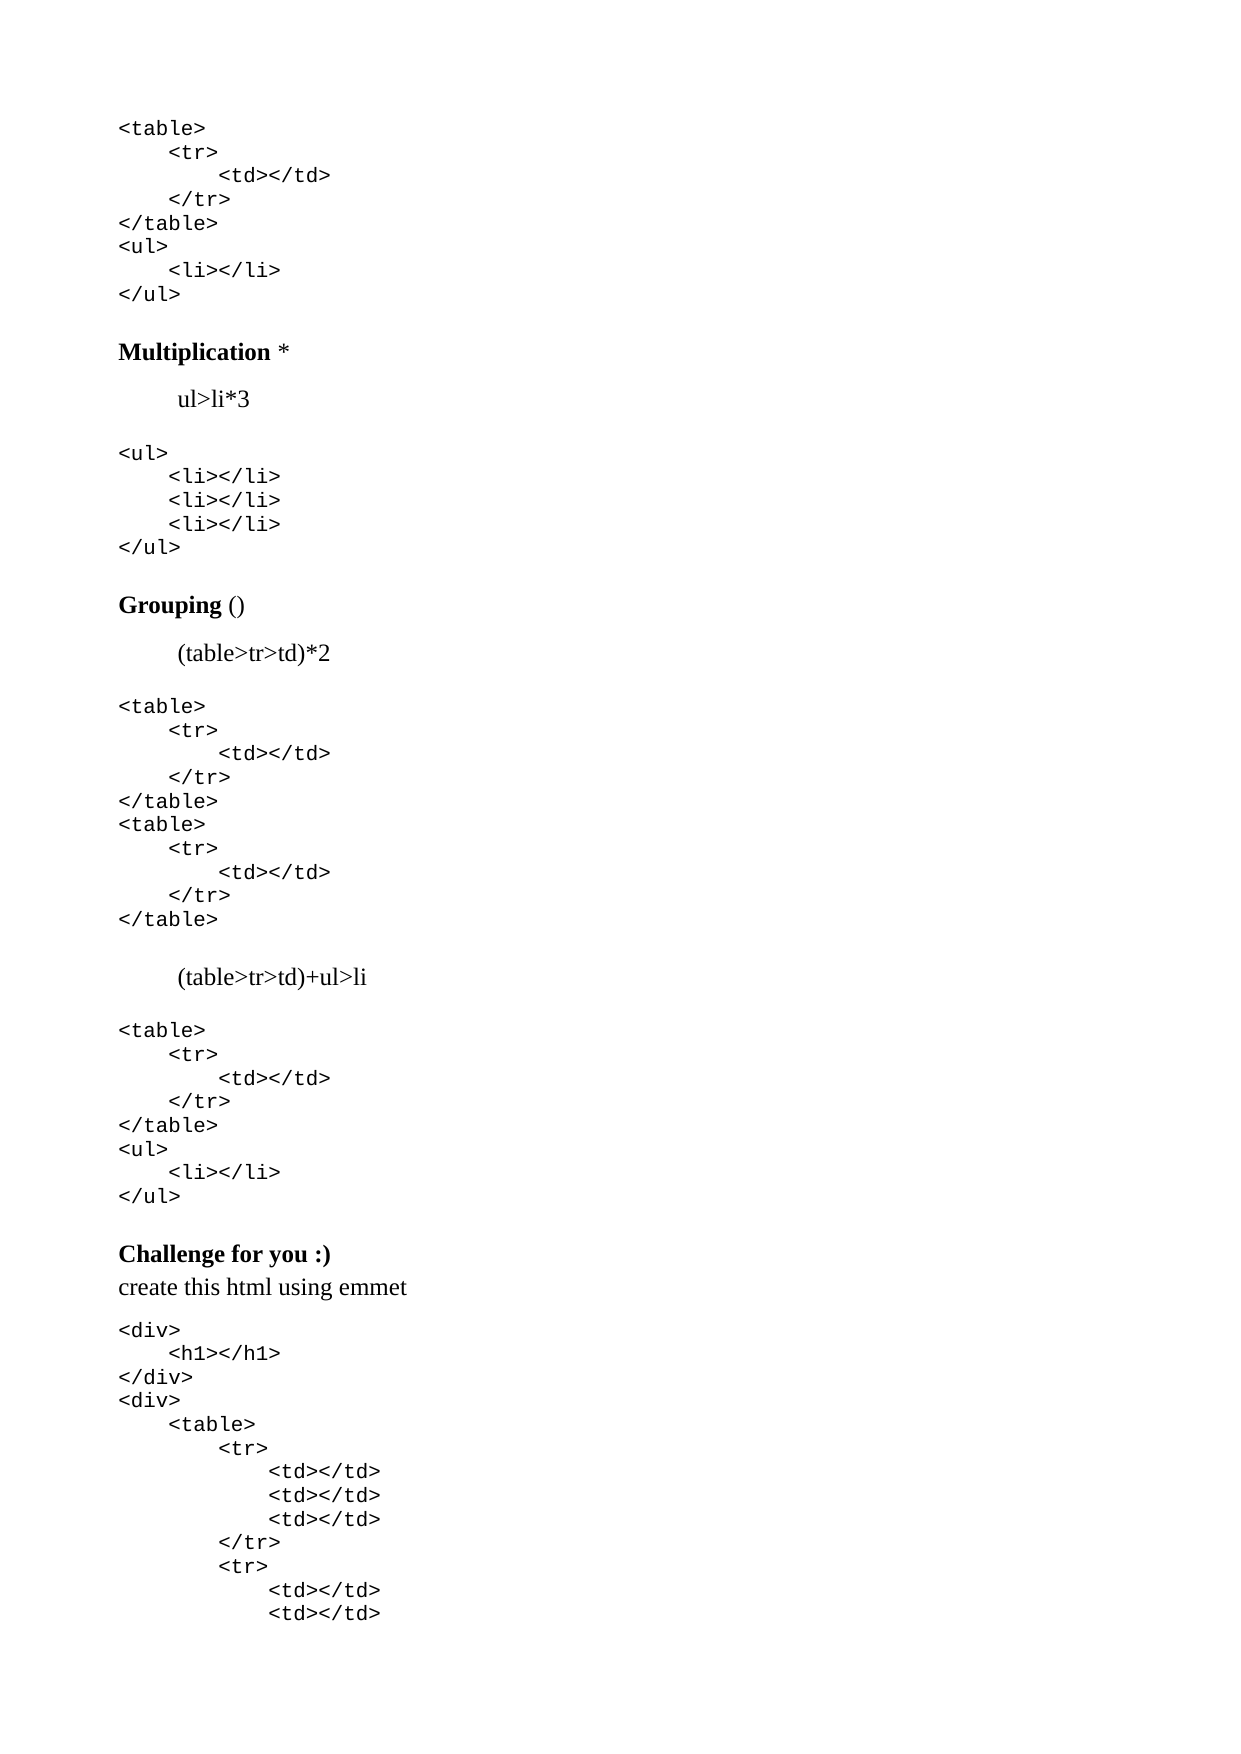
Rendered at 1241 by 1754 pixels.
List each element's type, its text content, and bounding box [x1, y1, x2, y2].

text <div> [118, 1391, 1122, 1414]
text </tr> [118, 1091, 1122, 1115]
text </ul> [118, 284, 1122, 307]
text </ul> [118, 1186, 1122, 1209]
text <tr> [118, 1044, 1122, 1068]
text </ul> [118, 537, 1122, 561]
text <li></li> [118, 513, 1122, 537]
text (table>tr>td)+ul>li [177, 962, 1063, 991]
text <li></li> [118, 490, 1122, 513]
text </table> [118, 791, 1122, 814]
text <td></td> [118, 1509, 1122, 1532]
text </table> [118, 1115, 1122, 1138]
text <td></td> [118, 1580, 1122, 1603]
text <li></li> [118, 1162, 1122, 1186]
text <table> [118, 118, 1122, 142]
text <ul> [118, 443, 1122, 466]
text </table> [118, 213, 1122, 236]
text <td></td> [118, 1485, 1122, 1509]
text <td></td> [118, 862, 1122, 885]
text <td></td> [118, 743, 1122, 767]
text <tr> [118, 720, 1122, 743]
text </tr> [118, 1532, 1122, 1556]
text <table> [118, 814, 1122, 838]
text ul>li*3 [177, 384, 1063, 413]
text <ul> [118, 236, 1122, 260]
text <table> [118, 1414, 1122, 1438]
text <td></td> [118, 165, 1122, 189]
text <h1></h1> [118, 1343, 1122, 1367]
text <li></li> [118, 466, 1122, 490]
text <table> [118, 696, 1122, 720]
text <tr> [118, 1556, 1122, 1580]
text <td></td> [118, 1068, 1122, 1091]
text <td></td> [118, 1461, 1122, 1485]
text <tr> [118, 142, 1122, 165]
text <li></li> [118, 260, 1122, 284]
text </table> [118, 909, 1122, 933]
text <tr> [118, 838, 1122, 862]
text Challenge for you :) create this html using emmet [118, 1239, 1122, 1301]
text <table> [118, 1020, 1122, 1044]
text </div> [118, 1367, 1122, 1391]
text (table>tr>td)*2 [177, 638, 1063, 667]
text <div> [118, 1319, 1122, 1343]
text </tr> [118, 885, 1122, 909]
text </tr> [118, 189, 1122, 213]
text <td></td> [118, 1603, 1122, 1627]
text <tr> [118, 1438, 1122, 1461]
text </tr> [118, 767, 1122, 791]
text Multiplication * [118, 337, 1122, 366]
text Grouping () [118, 590, 1122, 619]
text <ul> [118, 1138, 1122, 1162]
